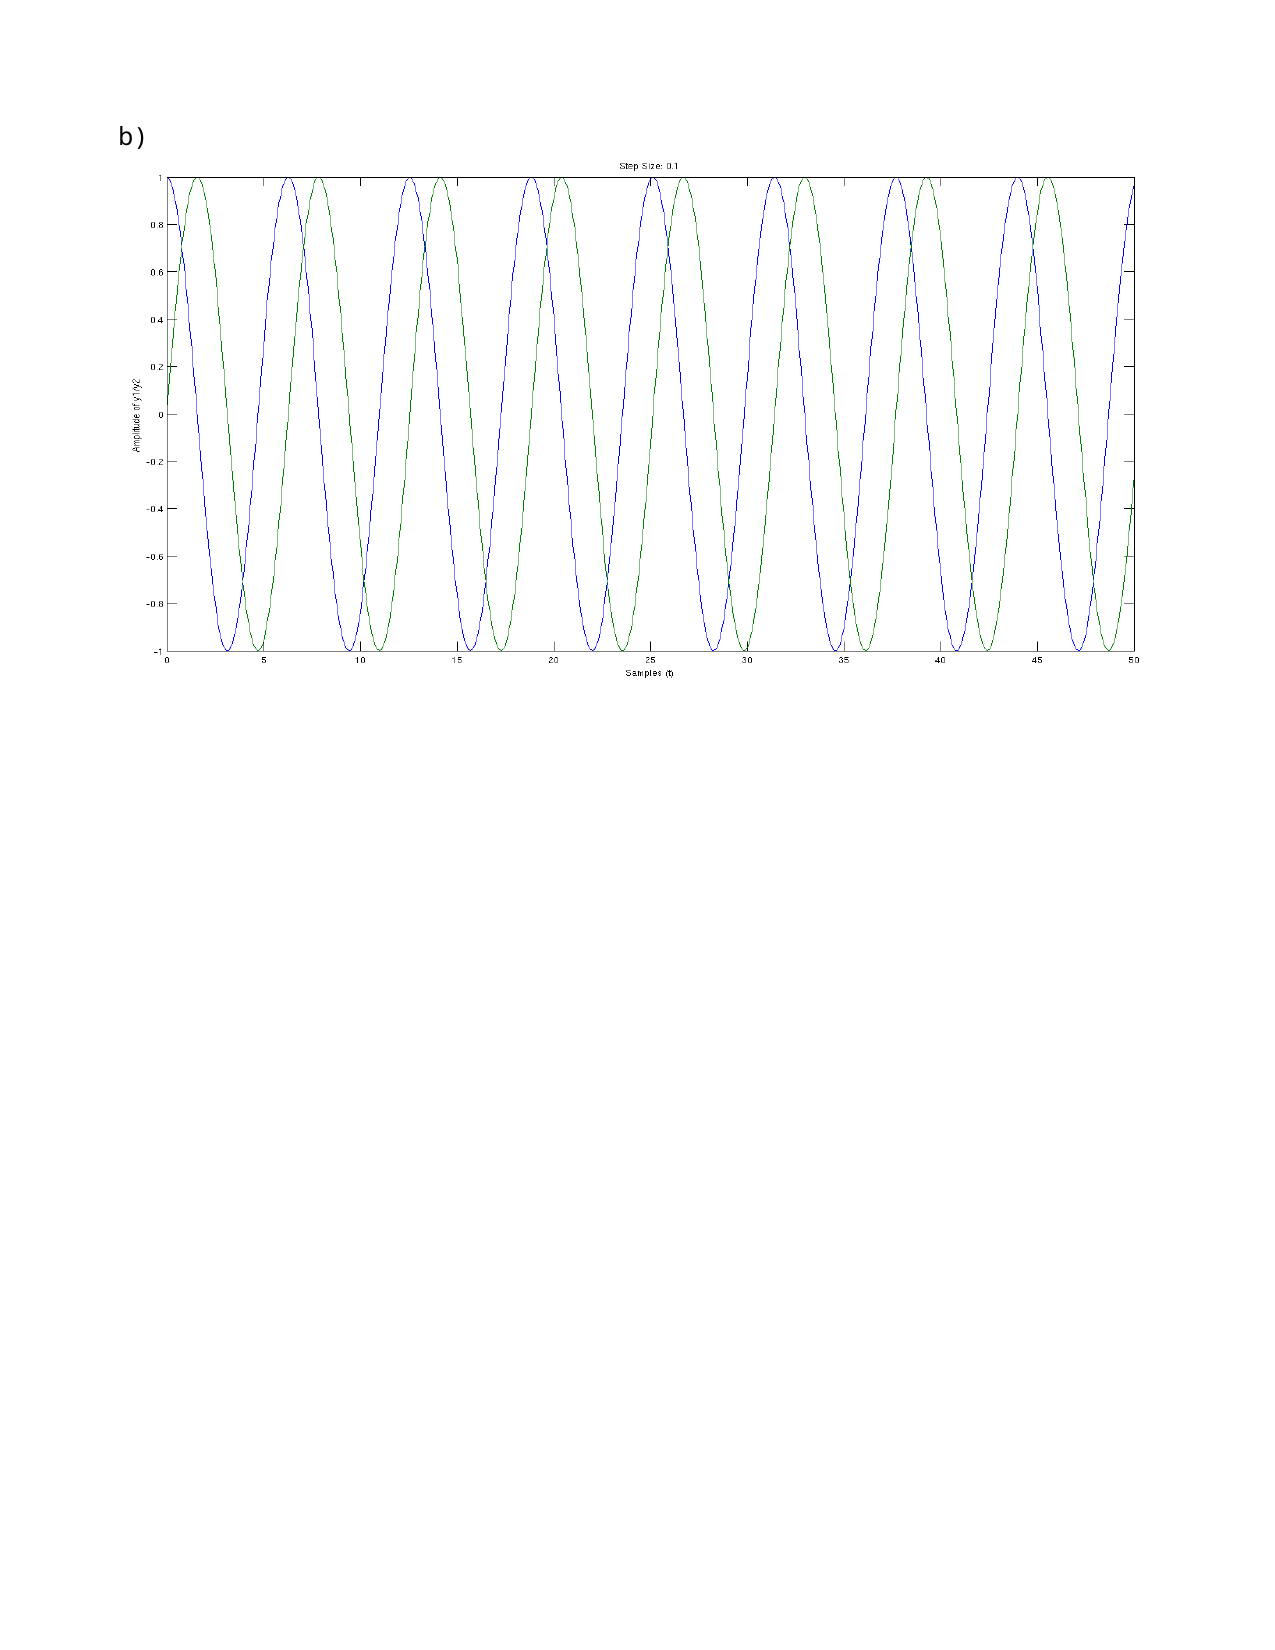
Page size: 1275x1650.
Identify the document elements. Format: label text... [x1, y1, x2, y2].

text b) [118, 118, 1157, 152]
picture [118, 152, 1157, 689]
